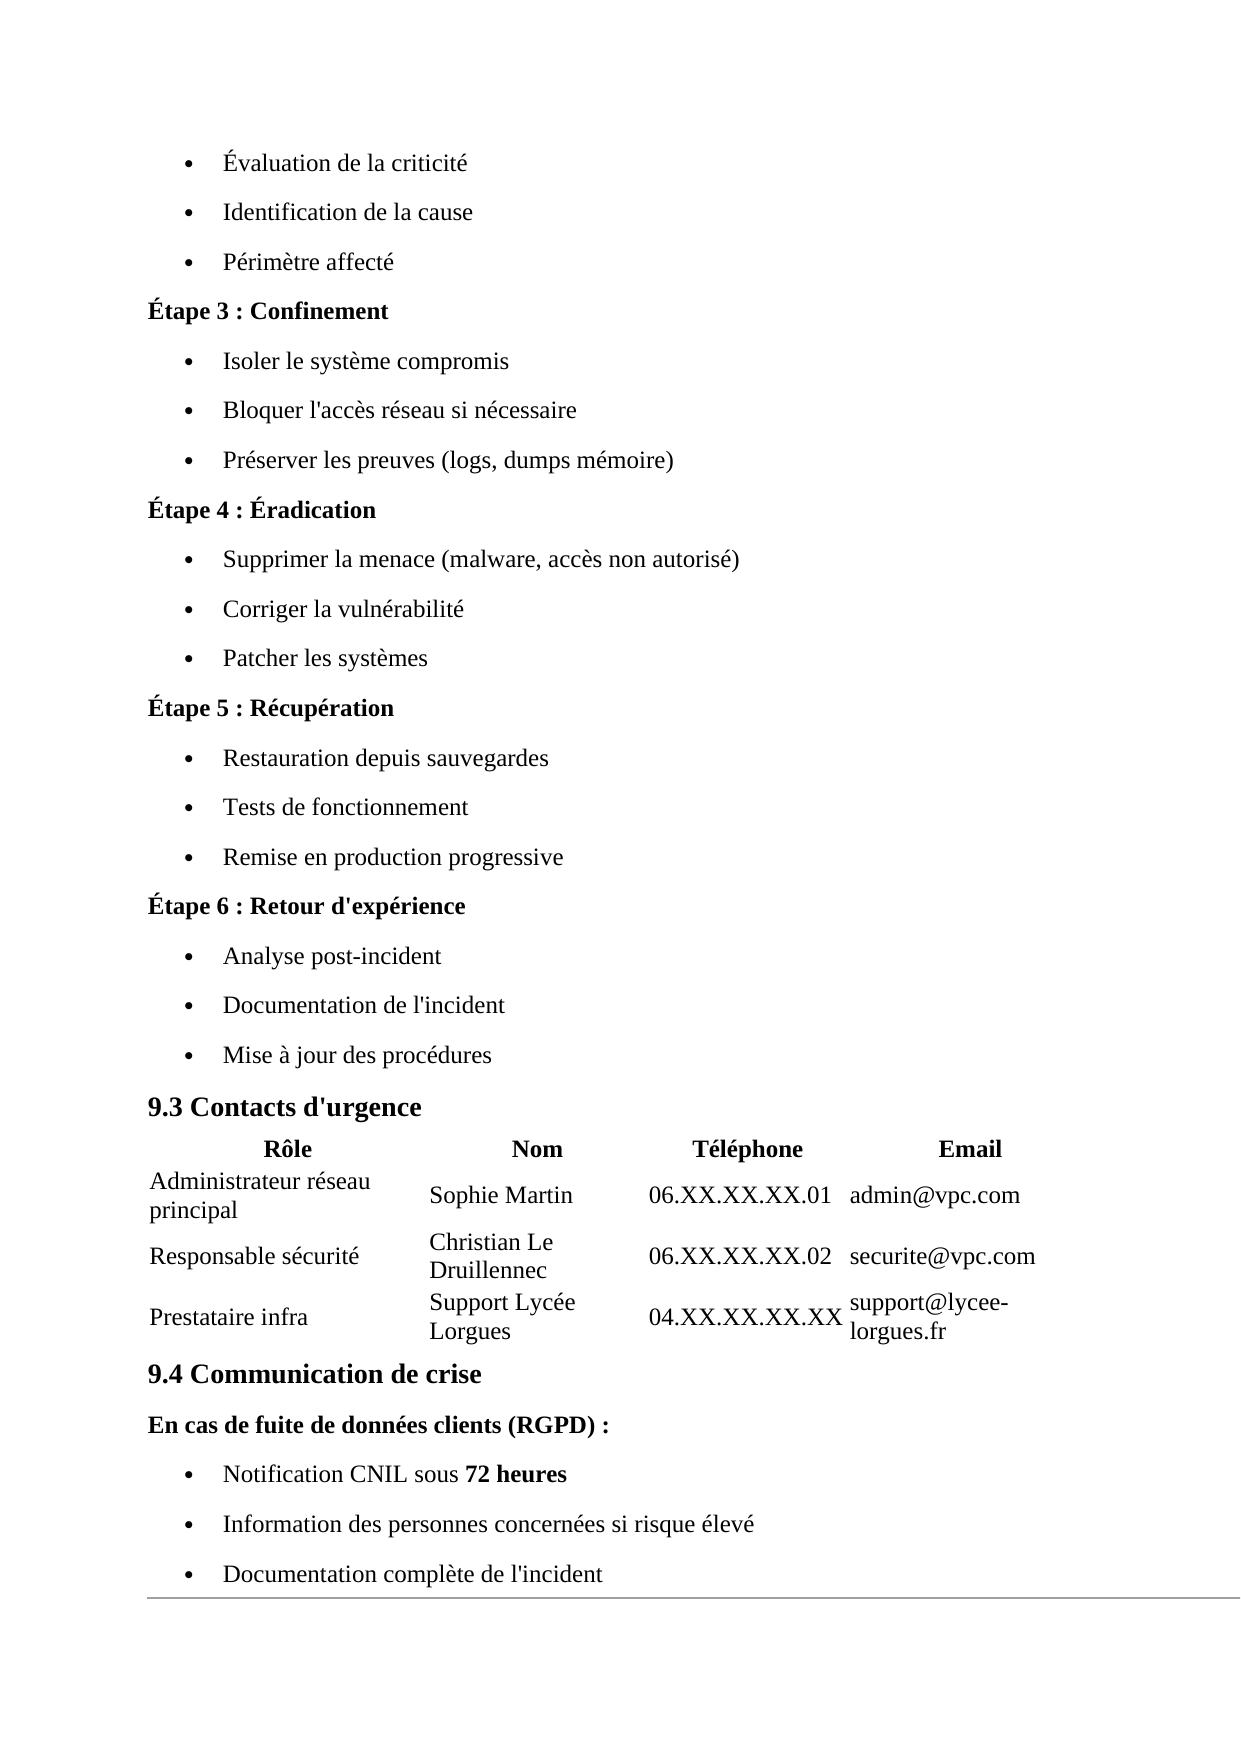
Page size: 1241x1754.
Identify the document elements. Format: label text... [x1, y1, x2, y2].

list Mise à jour des procédures [185, 1040, 1093, 1069]
list Bloquer l'accès réseau si nécessaire [185, 396, 1093, 424]
list Tests de fonctionnement [185, 792, 1093, 821]
list Supprimer la menace (malware, accès non autorisé) [185, 544, 1093, 573]
table_cell support@lycee-lorgues.fr [848, 1286, 1093, 1346]
table_cell securite@vpc.com [848, 1225, 1093, 1286]
list Notification CNIL sous 72 heures [185, 1459, 1093, 1488]
list Information des personnes concernées si risque élevé [185, 1509, 1093, 1538]
table_cell Administrateur réseau principal [148, 1164, 427, 1225]
list Documentation de l'incident [185, 991, 1093, 1019]
subtitle 9.3 Contacts d'urgence [148, 1090, 1093, 1122]
table_cell 06.XX.XX.XX.01 [647, 1164, 848, 1225]
table_header Email [848, 1133, 1093, 1164]
table_cell 04.XX.XX.XX.XX [647, 1286, 848, 1346]
table_cell admin@vpc.com [848, 1164, 1093, 1225]
list Évaluation de la criticité [185, 148, 1093, 176]
list Documentation complète de l'incident [185, 1559, 1093, 1587]
text En cas de fuite de données clients (RGPD) : [148, 1410, 1093, 1439]
table_header Nom [428, 1133, 647, 1164]
list Périmètre affecté [185, 247, 1093, 276]
subtitle 9.4 Communication de crise [148, 1357, 1093, 1389]
table_cell Support Lycée Lorgues [428, 1286, 647, 1346]
table_header Téléphone [647, 1133, 848, 1164]
table_header Rôle [148, 1133, 427, 1164]
subtitle Étape 6 : Retour d'expérience [148, 891, 1093, 920]
table_cell Responsable sécurité [148, 1225, 427, 1286]
subtitle Étape 5 : Récupération [148, 693, 1093, 722]
table_cell 06.XX.XX.XX.02 [647, 1225, 848, 1286]
list Patcher les systèmes [185, 643, 1093, 672]
list Analyse post-incident [185, 941, 1093, 970]
table_cell Prestataire infra [148, 1286, 427, 1346]
list Corriger la vulnérabilité [185, 594, 1093, 623]
list Remise en production progressive [185, 842, 1093, 871]
subtitle Étape 4 : Éradication [148, 495, 1093, 523]
list Préserver les preuves (logs, dumps mémoire) [185, 445, 1093, 474]
list Identification de la cause [185, 197, 1093, 226]
list Restauration depuis sauvegardes [185, 743, 1093, 771]
table_cell Christian Le Druillennec [428, 1225, 647, 1286]
subtitle Étape 3 : Confinement [148, 296, 1093, 325]
list Isoler le système compromis [185, 346, 1093, 375]
table_cell Sophie Martin [428, 1164, 647, 1225]
